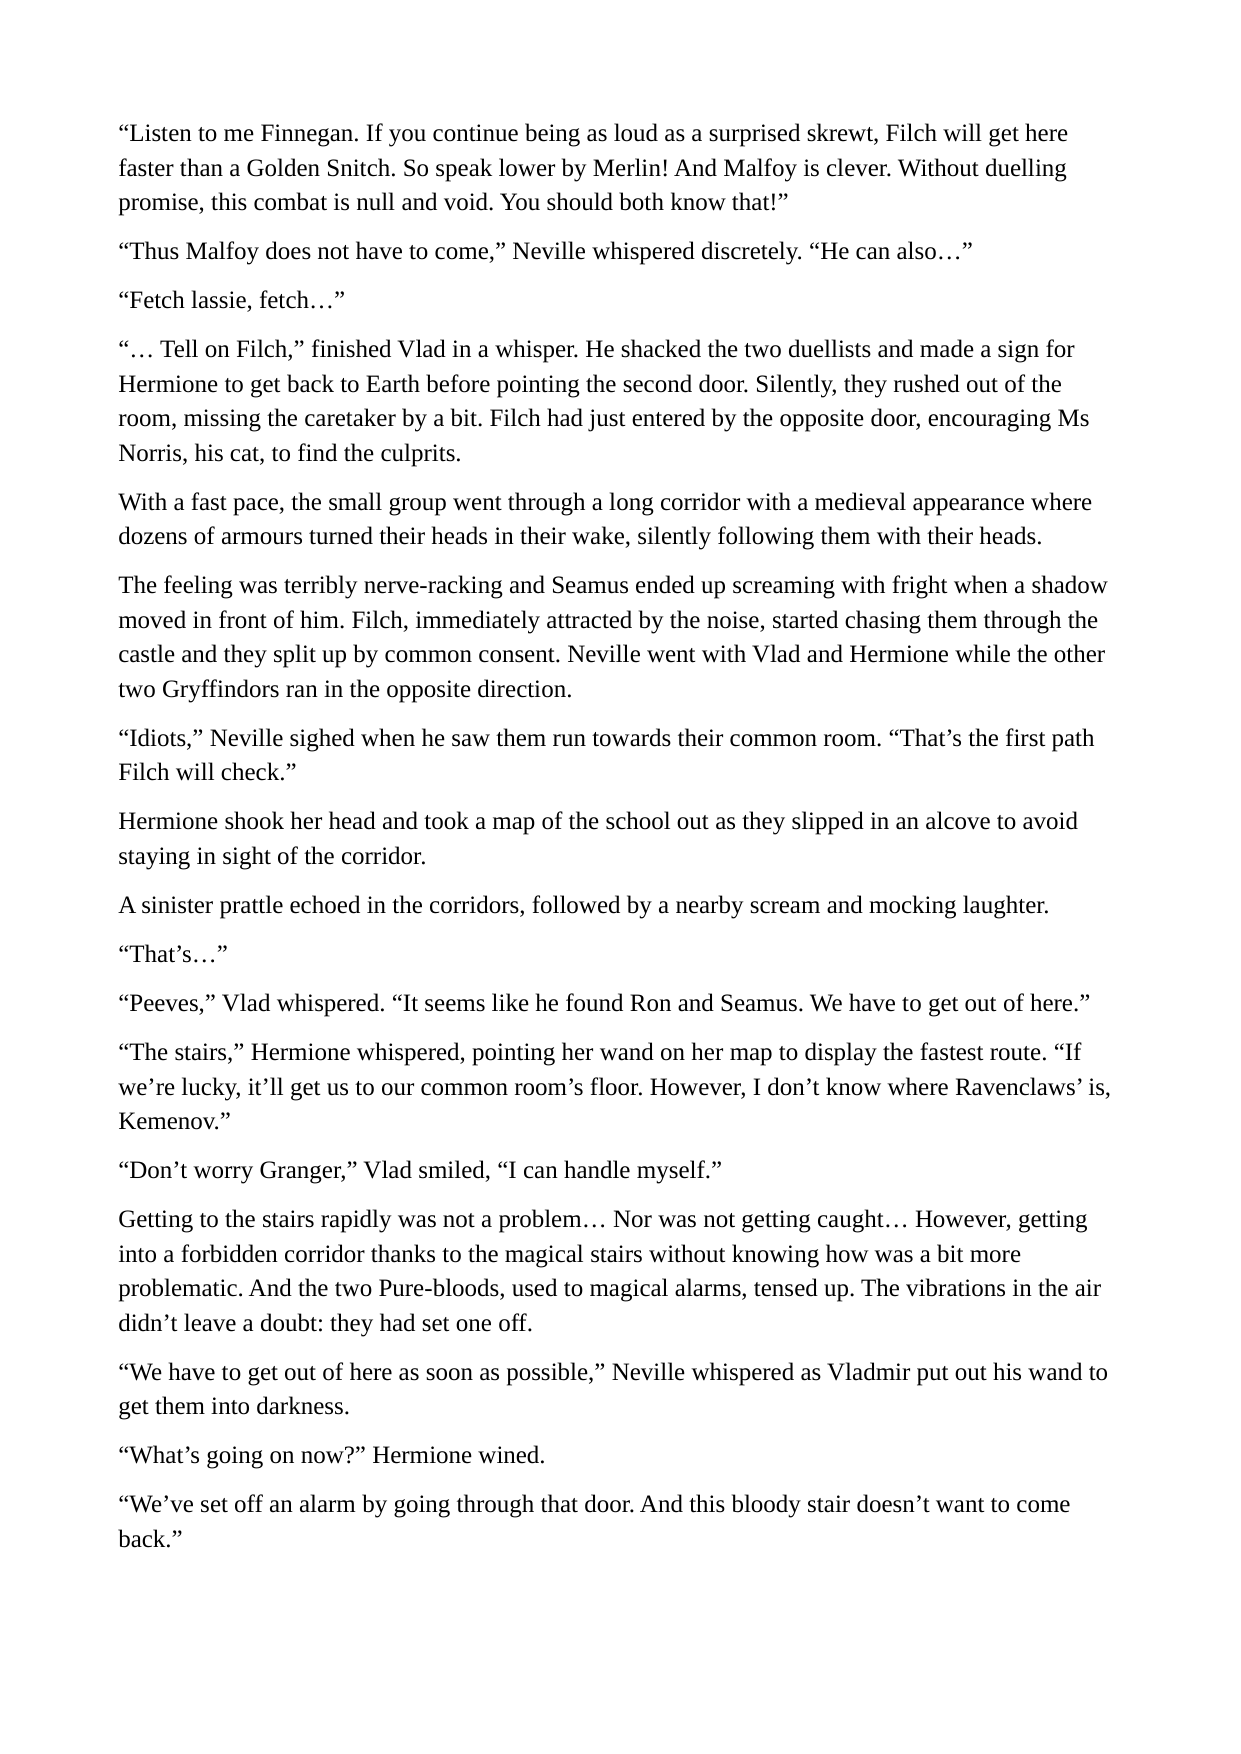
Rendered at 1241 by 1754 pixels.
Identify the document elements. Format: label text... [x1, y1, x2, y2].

text “Idiots,” Neville sighed when he saw them run towards their common room. “That’s the first path Filch will check.” [118, 723, 1122, 786]
text “Listen to me Finnegan. If you continue being as loud as a surprised skrewt, Filch will get here faster than a Golden Snitch. So speak lower by Merlin! And Malfoy is clever. Without duelling promise, this combat is null and void. You should both know that!” [118, 118, 1122, 216]
text “We’ve set off an alarm by going through that door. And this bloody stair doesn’t want to come back.” [118, 1489, 1122, 1552]
text “The stairs,” Hermione whispered, pointing her wand on her map to display the fastest route. “If we’re lucky, it’ll get us to our common room’s floor. However, I don’t know where Ravenclaws’ is, Kemenov.” [118, 1037, 1122, 1135]
text “Thus Malfoy does not have to come,” Neville whispered discretely. “He can also…” [118, 236, 1122, 265]
text “That’s…” [118, 939, 1122, 968]
text With a fast pace, the small group went through a long corridor with a medieval appearance where dozens of armours turned their heads in their wake, silently following them with their heads. [118, 487, 1122, 550]
text The feeling was terribly nerve-racking and Seamus ended up screaming with fright when a shadow moved in front of him. Filch, immediately attracted by the noise, started chasing them through the castle and they split up by common consent. Neville went with Vlad and Hermione while the other two Gryffindors ran in the opposite direction. [118, 570, 1122, 702]
text “Don’t worry Granger,” Vlad smiled, “I can handle myself.” [118, 1155, 1122, 1184]
text “We have to get out of here as soon as possible,” Neville whispered as Vladmir put out his wand to get them into darkness. [118, 1357, 1122, 1420]
text Hermione shook her head and took a map of the school out as they slipped in an alcove to avoid staying in sight of the corridor. [118, 806, 1122, 869]
text Getting to the stairs rapidly was not a problem… Nor was not getting caught… However, getting into a forbidden corridor thanks to the magical stairs without knowing how was a bit more problematic. And the two Pure-bloods, used to magical alarms, tensed up. The vibrations in the air didn’t leave a doubt: they had set one off. [118, 1204, 1122, 1336]
text “Peeves,” Vlad whispered. “It seems like he found Ron and Seamus. We have to get out of here.” [118, 988, 1122, 1017]
text “What’s going on now?” Hermione wined. [118, 1440, 1122, 1469]
text “… Tell on Filch,” finished Vlad in a whisper. He shacked the two duellists and made a sign for Hermione to get back to Earth before pointing the second door. Silently, they rushed out of the room, missing the caretaker by a bit. Filch had just entered by the opposite door, encouraging Ms Norris, his cat, to find the culprits. [118, 334, 1122, 466]
text A sinister prattle echoed in the corridors, followed by a nearby scream and mocking laughter. [118, 890, 1122, 919]
text “Fetch lassie, fetch…” [118, 285, 1122, 314]
